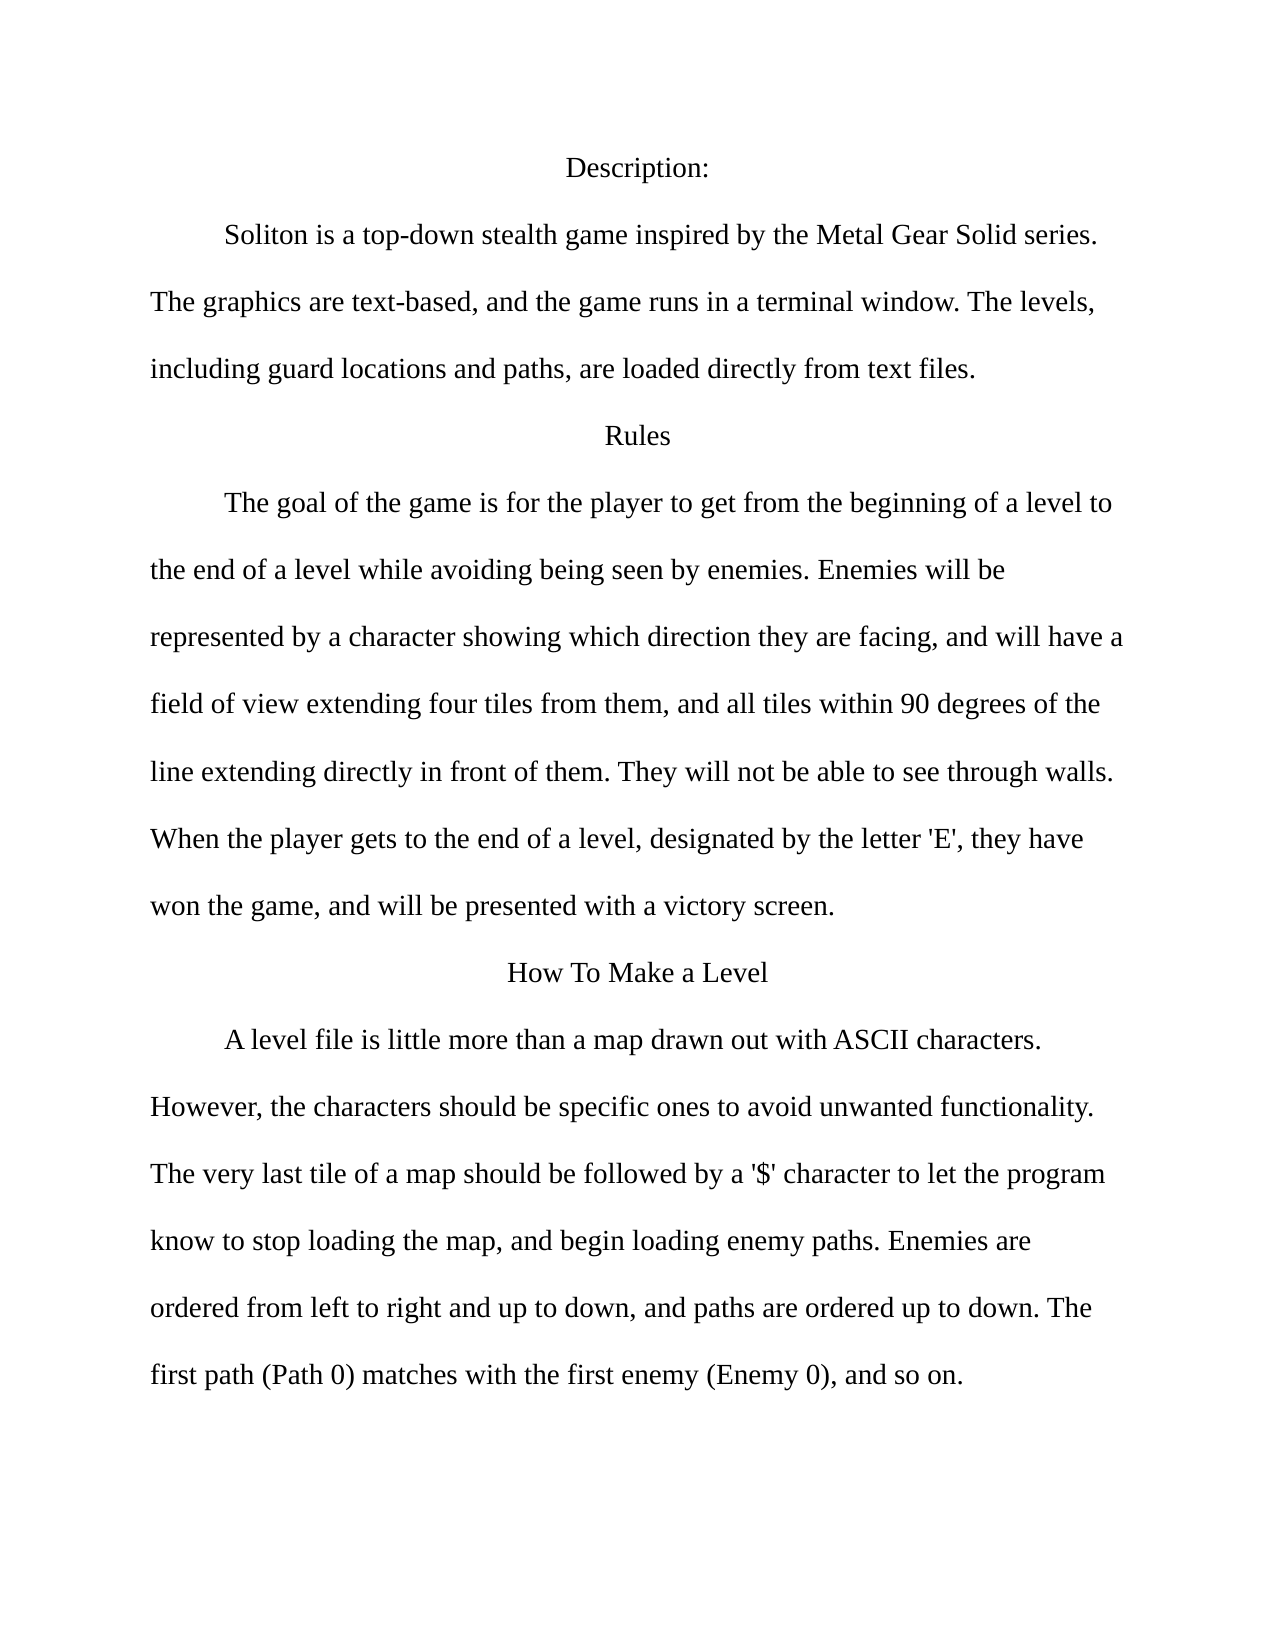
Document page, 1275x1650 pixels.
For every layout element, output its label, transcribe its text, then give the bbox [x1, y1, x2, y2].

text The goal of the game is for the player to get from the beginning of a level to the end of a level while avoiding being seen by enemies. Enemies will be represented by a character showing which direction they are facing, and will have a field of view extending four tiles from them, and all tiles within 90 degrees of the line extending directly in front of them. They will not be able to see through walls. When the player gets to the end of a level, designated by the letter 'E', they have won the game, and will be presented with a victory screen. [150, 485, 1125, 921]
text How To Make a Level [150, 955, 1125, 988]
text Soliton is a top-down stealth game inspired by the Metal Gear Solid series. The graphics are text-based, and the game runs in a terminal window. The levels, including guard locations and paths, are loaded directly from text files. [150, 217, 1125, 385]
text Rules [150, 418, 1125, 452]
text Description: [150, 150, 1125, 183]
text A level file is little more than a map drawn out with ASCII characters. However, the characters should be specific ones to avoid unwanted functionality. [150, 1022, 1125, 1123]
text The very last tile of a map should be followed by a '$' character to let the program know to stop loading the map, and begin loading enemy paths. Enemies are ordered from left to right and up to down, and paths are ordered up to down. The first path (Path 0) matches with the first enemy (Enemy 0), and so on. [150, 1156, 1125, 1391]
